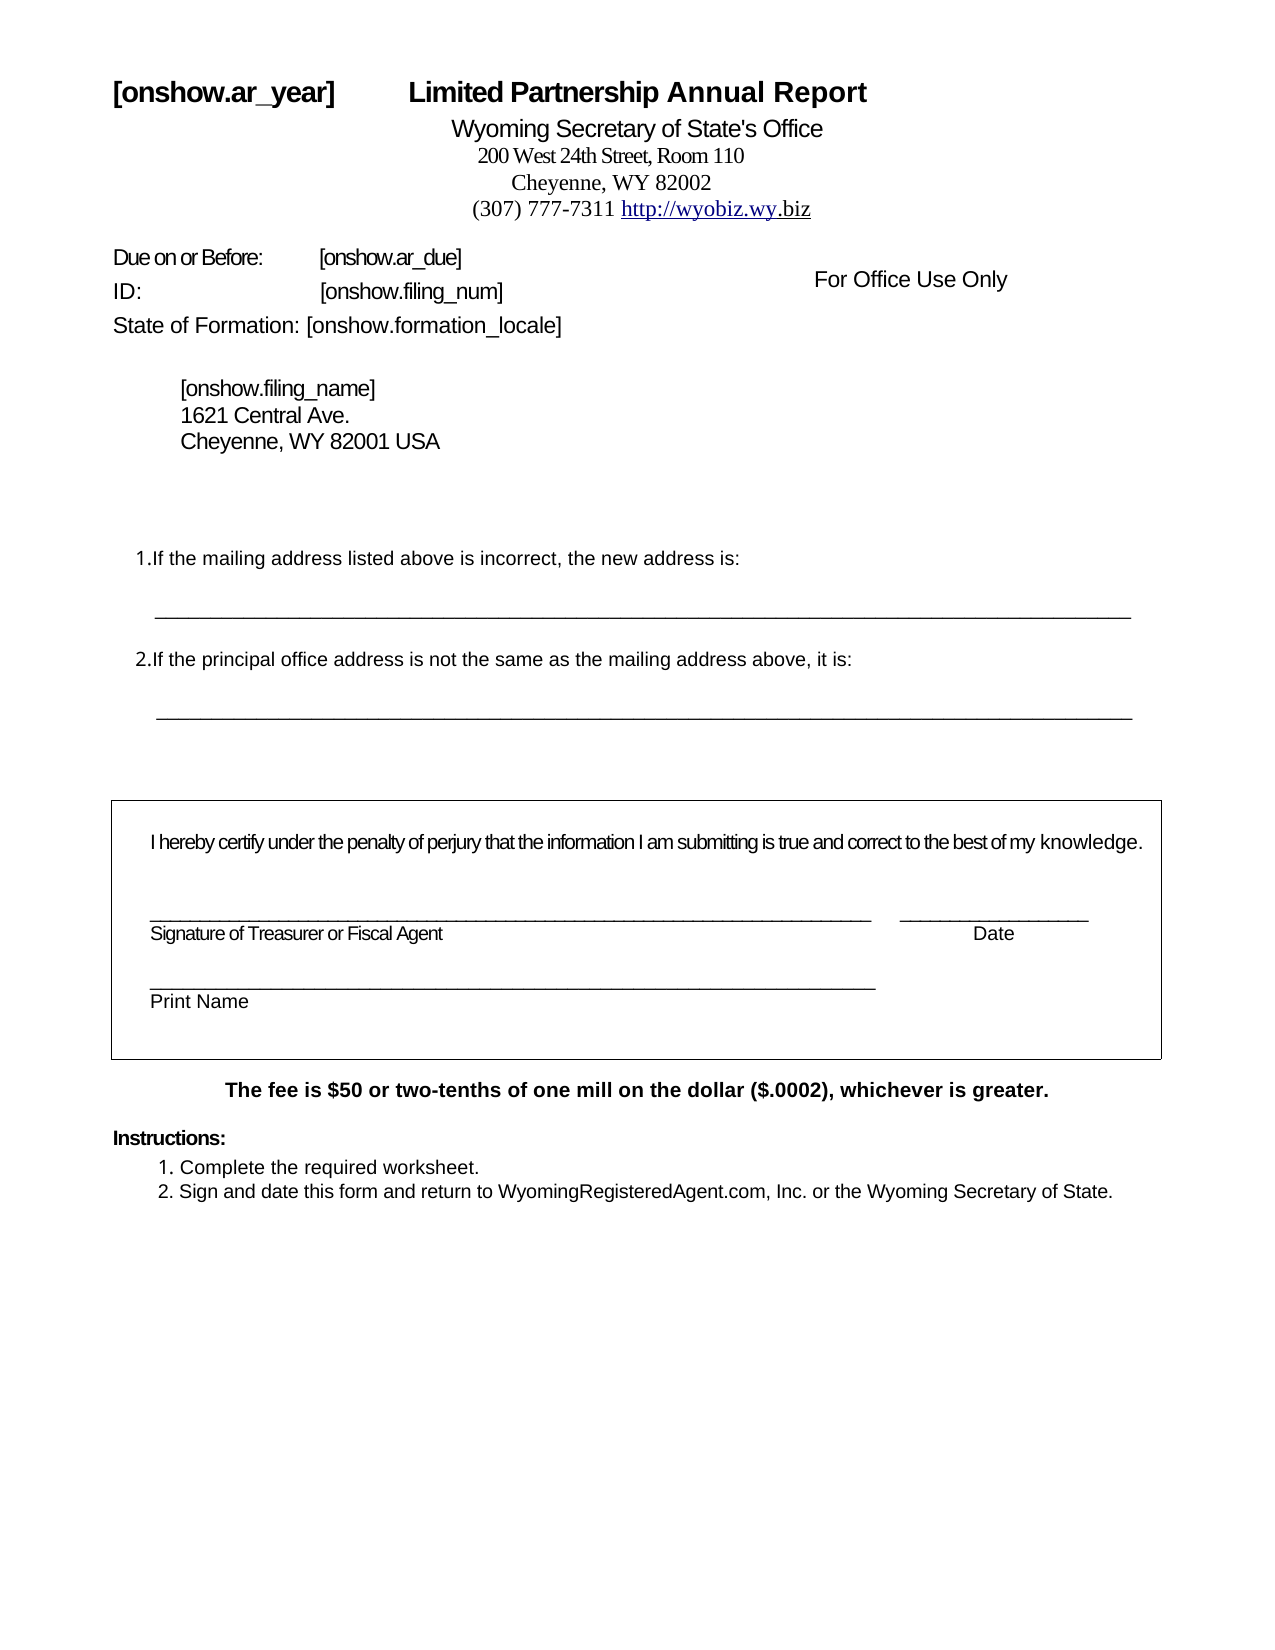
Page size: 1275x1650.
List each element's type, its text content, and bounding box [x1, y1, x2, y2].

list 2. Sign and date this form and return to WyomingRegisteredAgent.com, Inc. or the Wyoming Secretary of State. [113, 1180, 1162, 1203]
text Cheyenne, WY 82002 [120, 169, 1102, 195]
text State of Formation: [onshow.formation_locale] [113, 312, 620, 338]
text Cheyenne, WY 82001 USA [180, 428, 575, 454]
text The fee is $50 or two-tenths of one mill on the dollar ($.0002), whichever is greater. [113, 1077, 1162, 1101]
text [onshow.filing_name] [180, 375, 575, 402]
text Due on or Before: [onshow.ar_due] [113, 244, 591, 270]
text (307) 777-7311 http://wyobiz.wy.biz [120, 195, 1162, 221]
text ID: [onshow.filing_num] [113, 278, 575, 304]
text Wyoming Secretary of State's Office [113, 113, 1162, 142]
list If the principal office address is not the same as the mailing address above, it is: [113, 645, 1162, 672]
list Complete the required worksheet. [113, 1153, 1162, 1180]
text For Office Use Only [808, 266, 1162, 293]
text ________________________________________________________________________________________ [155, 597, 1162, 620]
text 200 West 24th Street, Room 110 [120, 142, 1102, 169]
text [onshow.ar_year] Limited Partnership Annual Report [113, 75, 1162, 108]
text Instructions: [113, 1126, 1162, 1150]
table_header I hereby certify under the penalty of perjury that the information I am submitting is true and correct to the best of my knowledge. _________________________________________________________________________ ___________________ Signature of Treasurer or Fiscal Agent Date __________________________________________________________________ Print Name [112, 801, 1161, 1059]
text 1621 Central Ave. [180, 402, 575, 428]
list If the mailing address listed above is incorrect, the new address is: [113, 544, 1162, 571]
text ________________________________________________________________________________________ [156, 698, 1162, 720]
